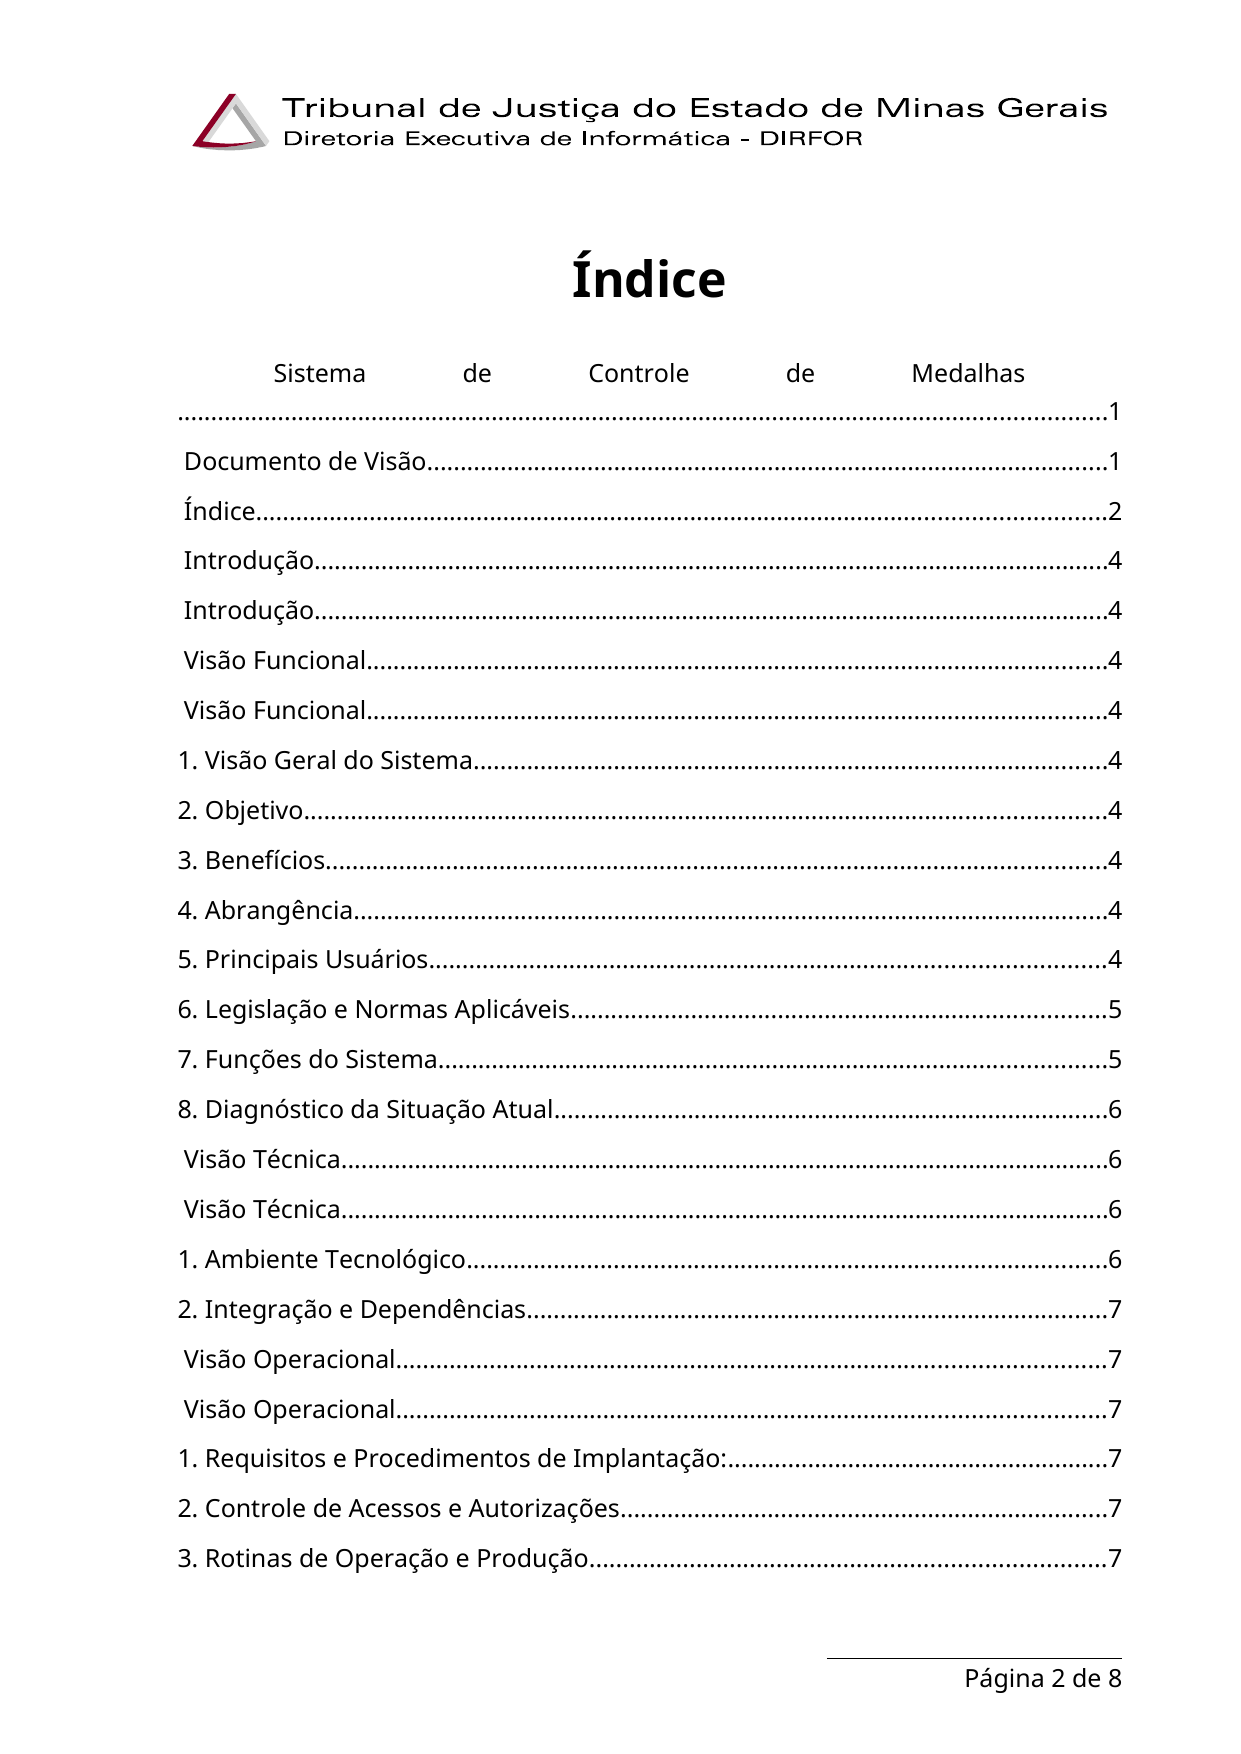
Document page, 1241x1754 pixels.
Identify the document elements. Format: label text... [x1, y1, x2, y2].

text 4. Abrangência 4 [177, 892, 1122, 926]
text Visão Técnica 6 [177, 1142, 1122, 1176]
text 2. Integração e Dependências 7 [177, 1291, 1122, 1326]
text 2. Objetivo 4 [177, 792, 1122, 827]
text Visão Funcional 4 [177, 643, 1122, 677]
text Introdução 4 [177, 593, 1122, 627]
text Documento de Visão 1 [177, 443, 1122, 477]
text 2. Controle de Acessos e Autorizações 7 [177, 1491, 1122, 1525]
text 5. Principais Usuários 4 [177, 942, 1122, 976]
text 3. Benefícios 4 [177, 842, 1122, 876]
text 7. Funções do Sistema 5 [177, 1042, 1122, 1076]
text Visão Operacional 7 [177, 1341, 1122, 1375]
text 1. Visão Geral do Sistema 4 [177, 743, 1122, 777]
text Visão Operacional 7 [177, 1391, 1122, 1425]
text 1. Requisitos e Procedimentos de Implantação: 7 [177, 1441, 1122, 1475]
text Visão Funcional 4 [177, 693, 1122, 727]
text Visão Técnica 6 [177, 1192, 1122, 1226]
text 6. Legislação e Normas Aplicáveis 5 [177, 992, 1122, 1026]
text Sistema de Controle de Medalhas 1 [177, 356, 1122, 427]
text Introdução 4 [177, 543, 1122, 577]
text 3. Rotinas de Operação e Produção 7 [177, 1541, 1122, 1575]
text Índice 2 [177, 493, 1122, 527]
text 8. Diagnóstico da Situação Atual 6 [177, 1092, 1122, 1126]
text 1. Ambiente Tecnológico 6 [177, 1242, 1122, 1276]
text Índice [177, 243, 1122, 312]
